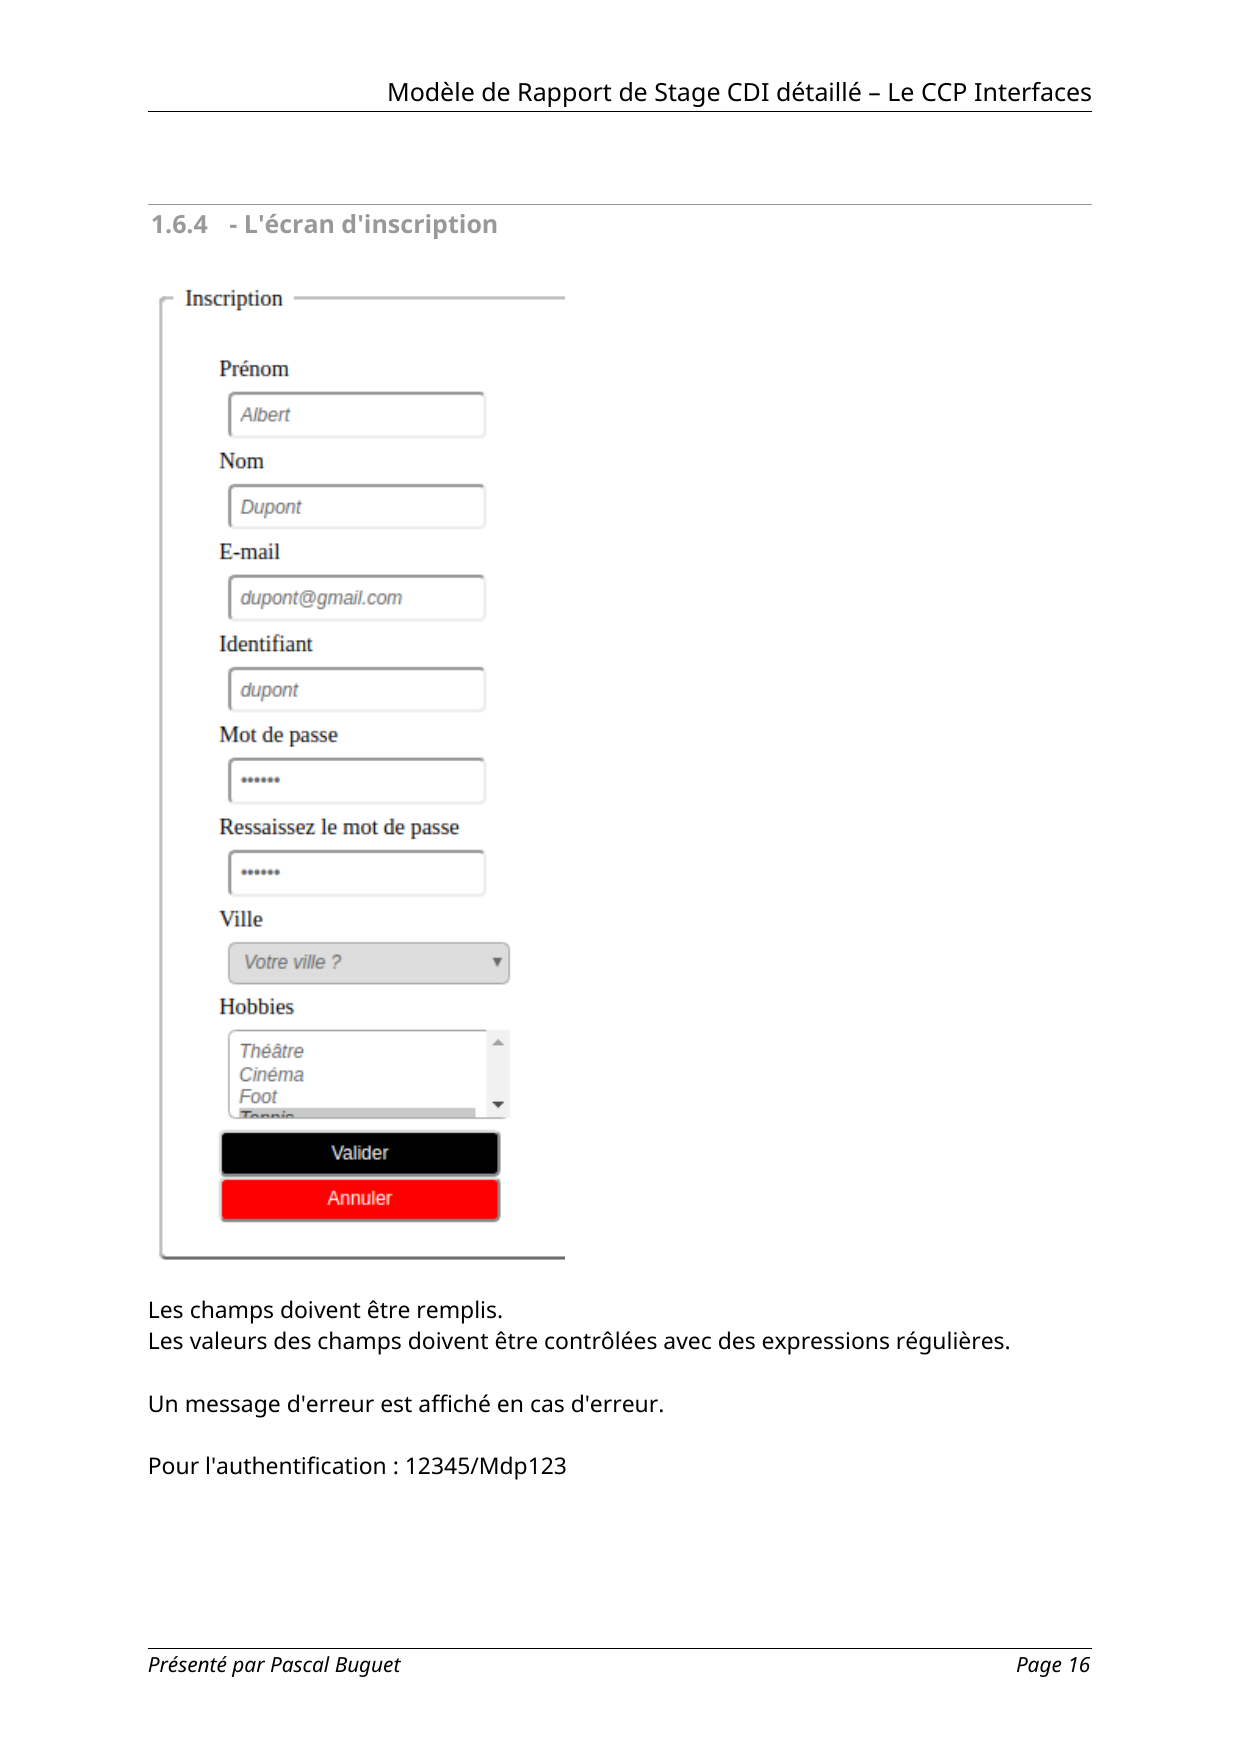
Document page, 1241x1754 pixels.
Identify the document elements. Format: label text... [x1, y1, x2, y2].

text Les valeurs des champs doivent être contrôlées avec des expressions régulières. [148, 1325, 1092, 1356]
subtitle - L'écran d'inscription [148, 205, 1092, 244]
text Les champs doivent être remplis. [148, 1294, 1092, 1325]
text Pour l'authentification : 12345/Mdp123 [148, 1450, 1092, 1481]
picture [147, 281, 565, 1263]
text Un message d'erreur est affiché en cas d'erreur. [148, 1388, 1092, 1419]
